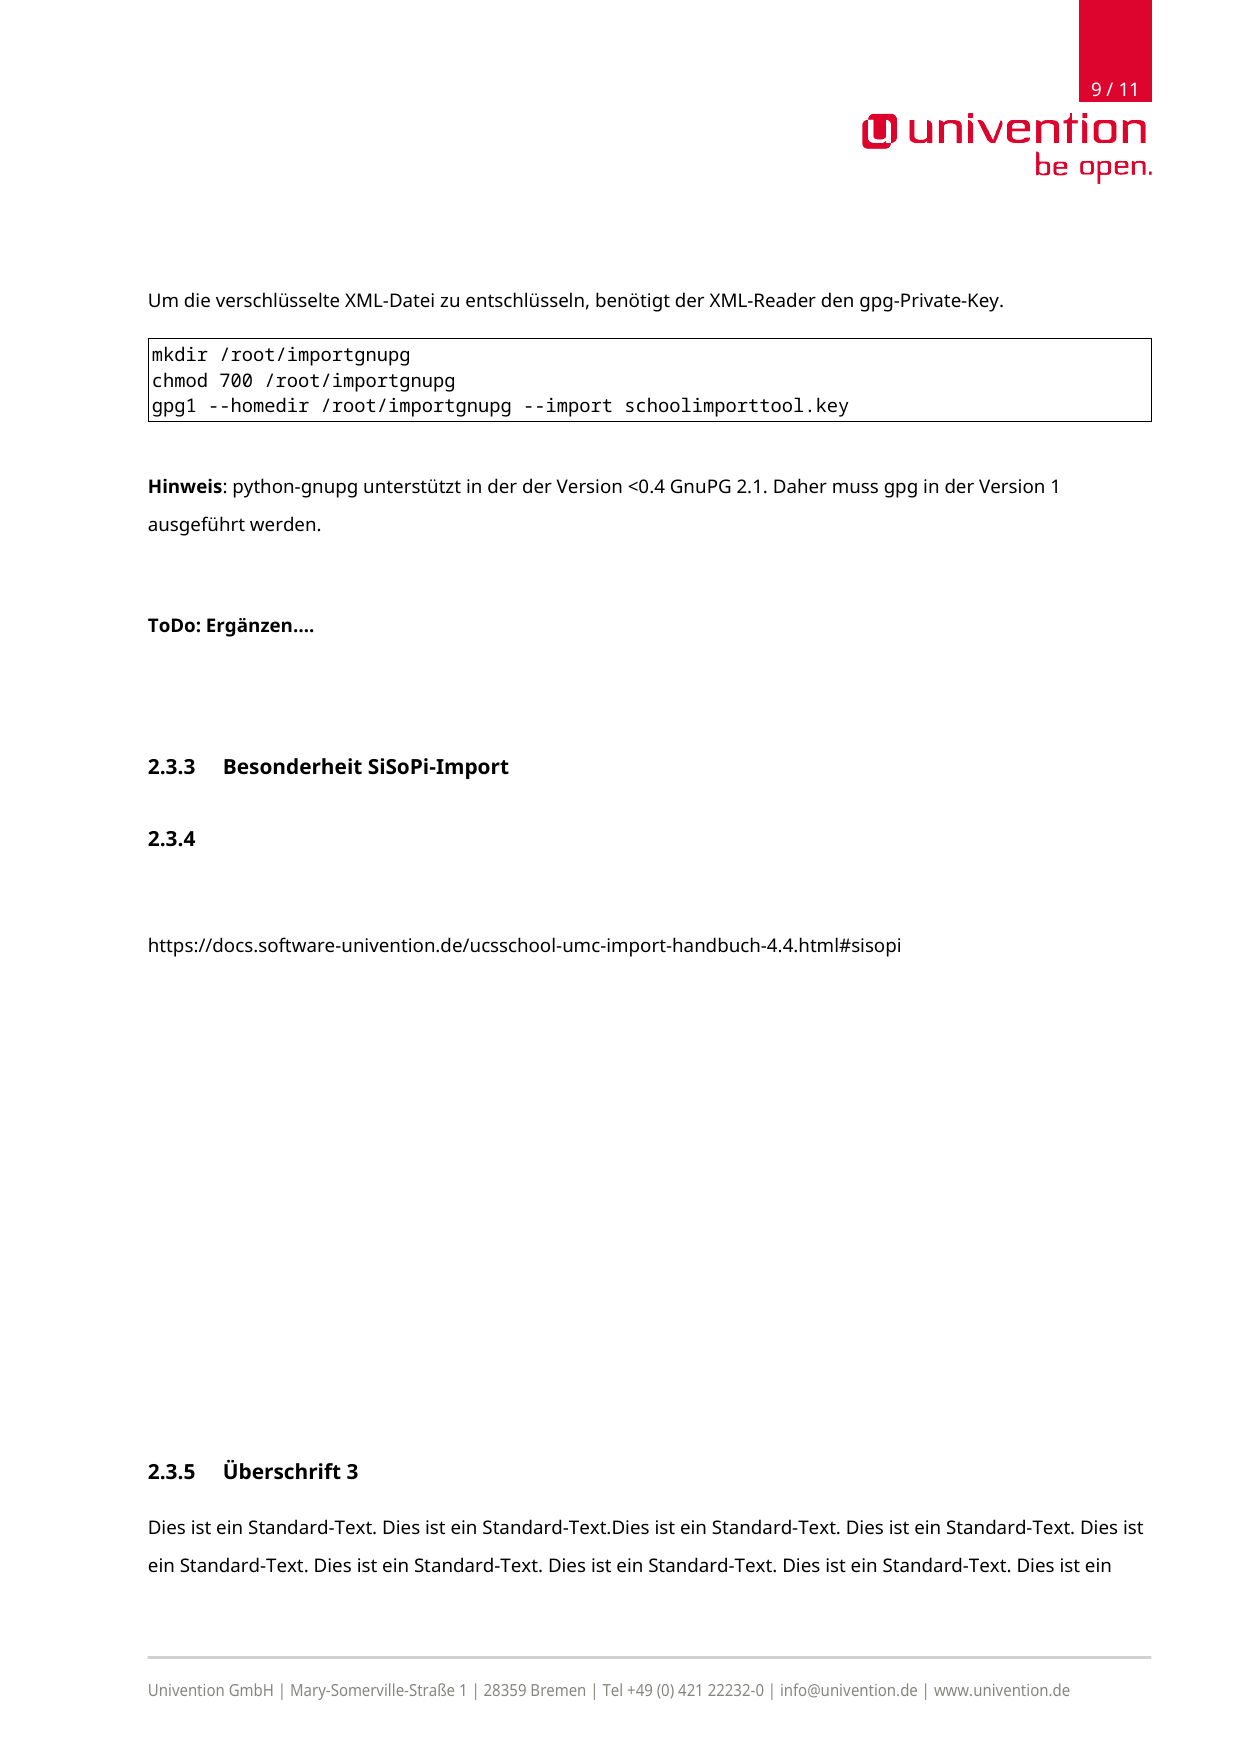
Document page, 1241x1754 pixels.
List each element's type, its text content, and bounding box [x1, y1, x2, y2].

subtitle Überschrift 3 [148, 1457, 1152, 1485]
text Dies ist ein Standard-Text. Dies ist ein Standard-Text.Dies ist ein Standard-Text. Dies ist ein Standard-Text. Dies ist ein Standard-Text. Dies ist ein Standard-Text. Dies ist ein Standard-Text. Dies ist ein Standard-Text. Dies ist ein [148, 1514, 1152, 1578]
text ToDo: Ergänzen…. [148, 613, 1152, 638]
subtitle Besonderheit SiSoPi-Import [148, 752, 1152, 781]
text mkdir /root/importgnupg [149, 339, 1151, 363]
text chmod 700 /root/importgnupg [149, 363, 1151, 389]
text Um die verschlüsselte XML-Datei zu entschlüsseln, benötigt der XML-Reader den gpg-Private-Key. [148, 287, 1152, 312]
picture [862, 113, 1152, 184]
text Hinweis: python-gnupg unterstützt in der der Version <0.4 GnuPG 2.1. Daher muss gpg in der Version 1 ausgeführt werden. [148, 473, 1152, 537]
text https://docs.software-univention.de/ucsschool-umc-import-handbuch-4.4.html#sisopi [148, 933, 1152, 958]
text gpg1 --homedir /root/importgnupg --import schoolimporttool.key [149, 389, 1151, 421]
